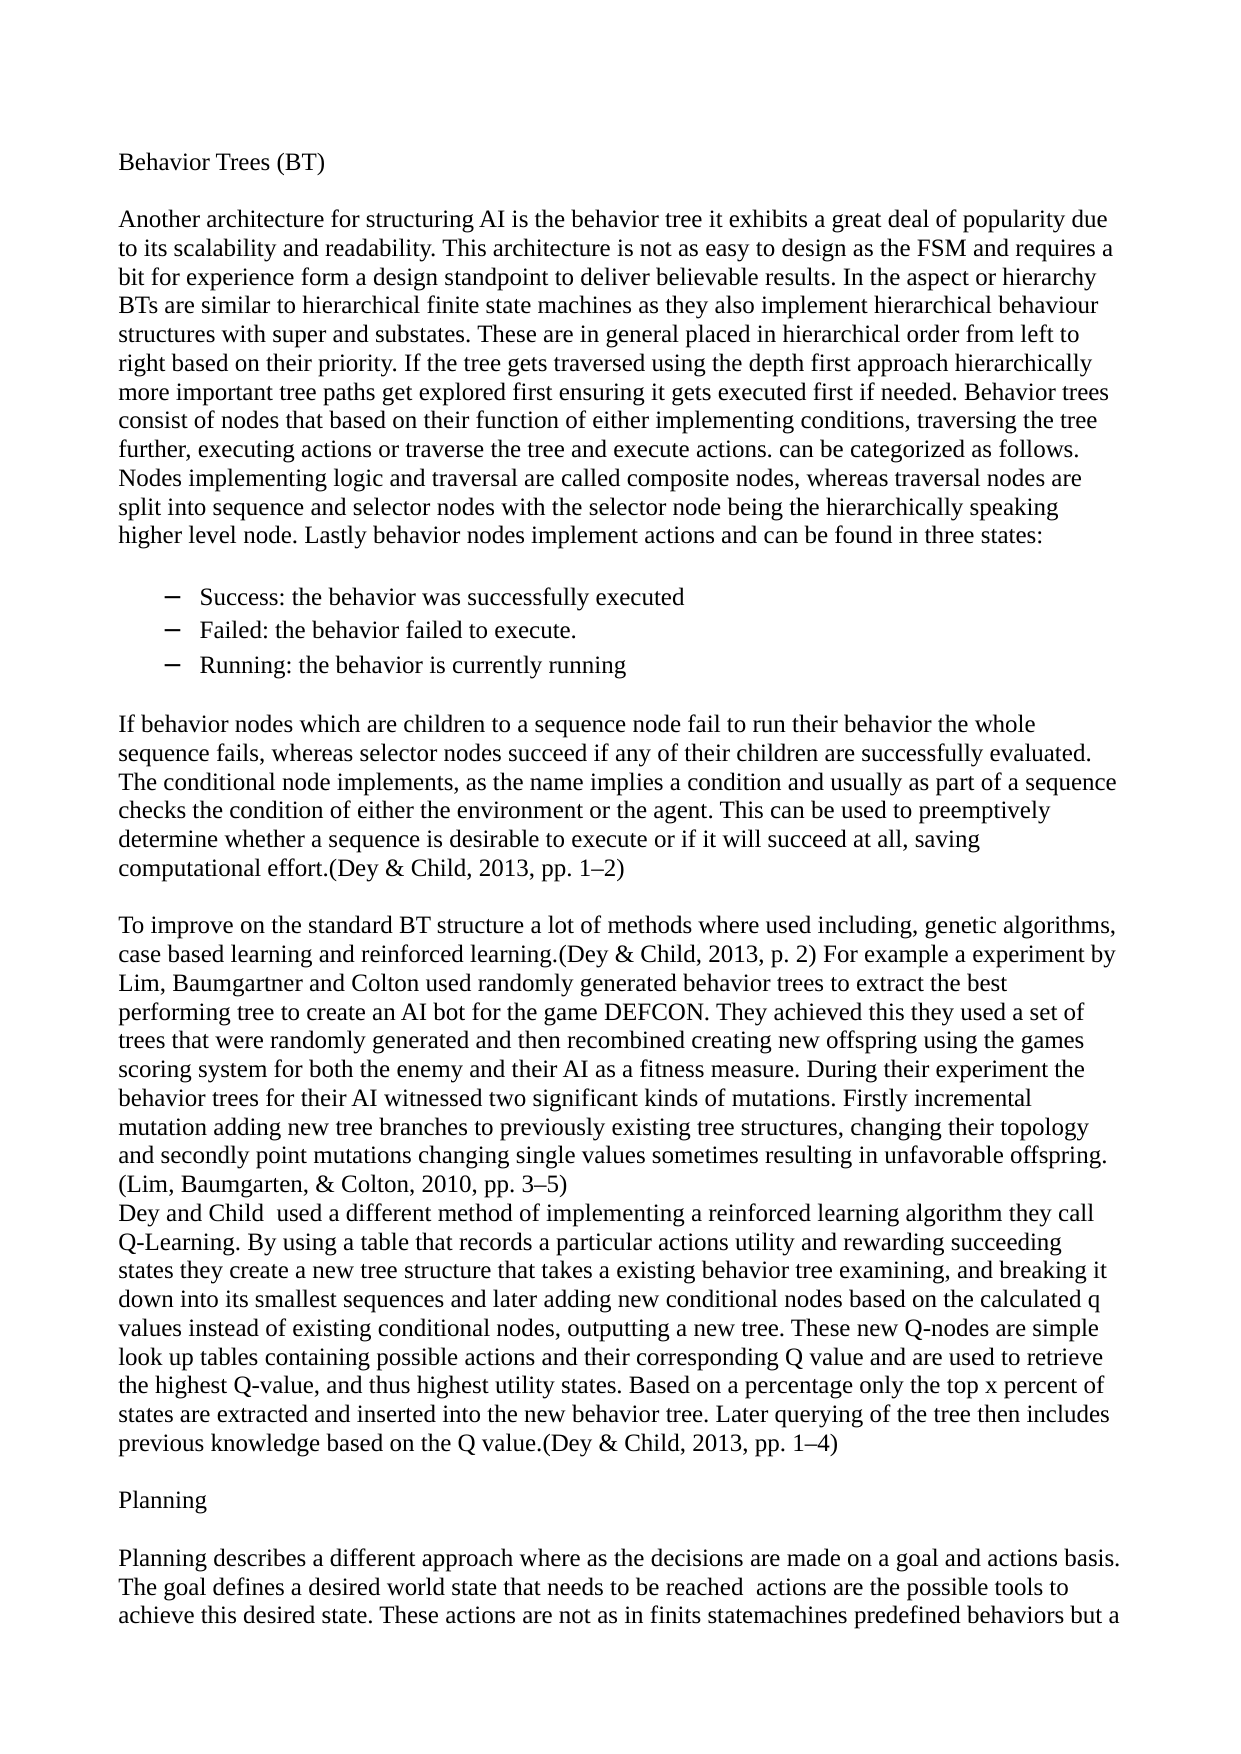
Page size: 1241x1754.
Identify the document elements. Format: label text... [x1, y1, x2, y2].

text The conditional node implements, as the name implies a condition and usually as part of a sequence checks the condition of either the environment or the agent. This can be used to preemptively determine whether a sequence is desirable to execute or if it will succeed at all, saving computational effort.(Dey & Child, 2013, pp. 1–2) [118, 767, 1122, 882]
list Failed: the behavior failed to execute. [162, 612, 1122, 646]
list Success: the behavior was successfully executed [162, 578, 1122, 612]
text Dey and Child used a different method of implementing a reinforced learning algorithm they call Q-Learning. By using a table that records a particular actions utility and rewarding succeeding states they create a new tree structure that takes a existing behavior tree examining, and breaking it down into its smallest sequences and later adding new conditional nodes based on the calculated q values instead of existing conditional nodes, outputting a new tree. These new Q-nodes are simple look up tables containing possible actions and their corresponding Q value and are used to retrieve the highest Q-value, and thus highest utility states. Based on a percentage only the top x percent of states are extracted and inserted into the new behavior tree. Later querying of the tree then includes previous knowledge based on the Q value.(Dey & Child, 2013, pp. 1–4) [118, 1198, 1122, 1457]
text Behavior Trees (BT) [118, 147, 1122, 176]
list Running: the behavior is currently running [162, 646, 1122, 680]
text If behavior nodes which are children to a sequence node fail to run their behavior the whole sequence fails, whereas selector nodes succeed if any of their children are successfully evaluated. [118, 709, 1122, 767]
text To improve on the standard BT structure a lot of methods where used including, genetic algorithms, case based learning and reinforced learning.(Dey & Child, 2013, p. 2) For example a experiment by Lim, Baumgartner and Colton used randomly generated behavior trees to extract the best performing tree to create an AI bot for the game DEFCON. They achieved this they used a set of trees that were randomly generated and then recombined creating new offspring using the games scoring system for both the enemy and their AI as a fitness measure. During their experiment the behavior trees for their AI witnessed two significant kinds of mutations. Firstly incremental mutation adding new tree branches to previously existing tree structures, changing their topology and secondly point mutations changing single values sometimes resulting in unfavorable offspring.(Lim, Baumgarten, & Colton, 2010, pp. 3–5) [118, 910, 1122, 1198]
text Another architecture for structuring AI is the behavior tree it exhibits a great deal of popularity due to its scalability and readability. This architecture is not as easy to design as the FSM and requires a bit for experience form a design standpoint to deliver believable results. In the aspect or hierarchy BTs are similar to hierarchical finite state machines as they also implement hierarchical behaviour structures with super and substates. These are in general placed in hierarchical order from left to right based on their priority. If the tree gets traversed using the depth first approach hierarchically more important tree paths get explored first ensuring it gets executed first if needed. Behavior trees consist of nodes that based on their function of either implementing conditions, traversing the tree further, executing actions or traverse the tree and execute actions. can be categorized as follows. Nodes implementing logic and traversal are called composite nodes, whereas traversal nodes are split into sequence and selector nodes with the selector node being the hierarchically speaking higher level node. Lastly behavior nodes implement actions and can be found in three states: [118, 204, 1122, 549]
text Planning [118, 1485, 1122, 1514]
text Planning describes a different approach where as the decisions are made on a goal and actions basis. The goal defines a desired world state that needs to be reached actions are the possible tools to achieve this desired state. These actions are not as in finits statemachines predefined behaviors but a [118, 1543, 1122, 1629]
